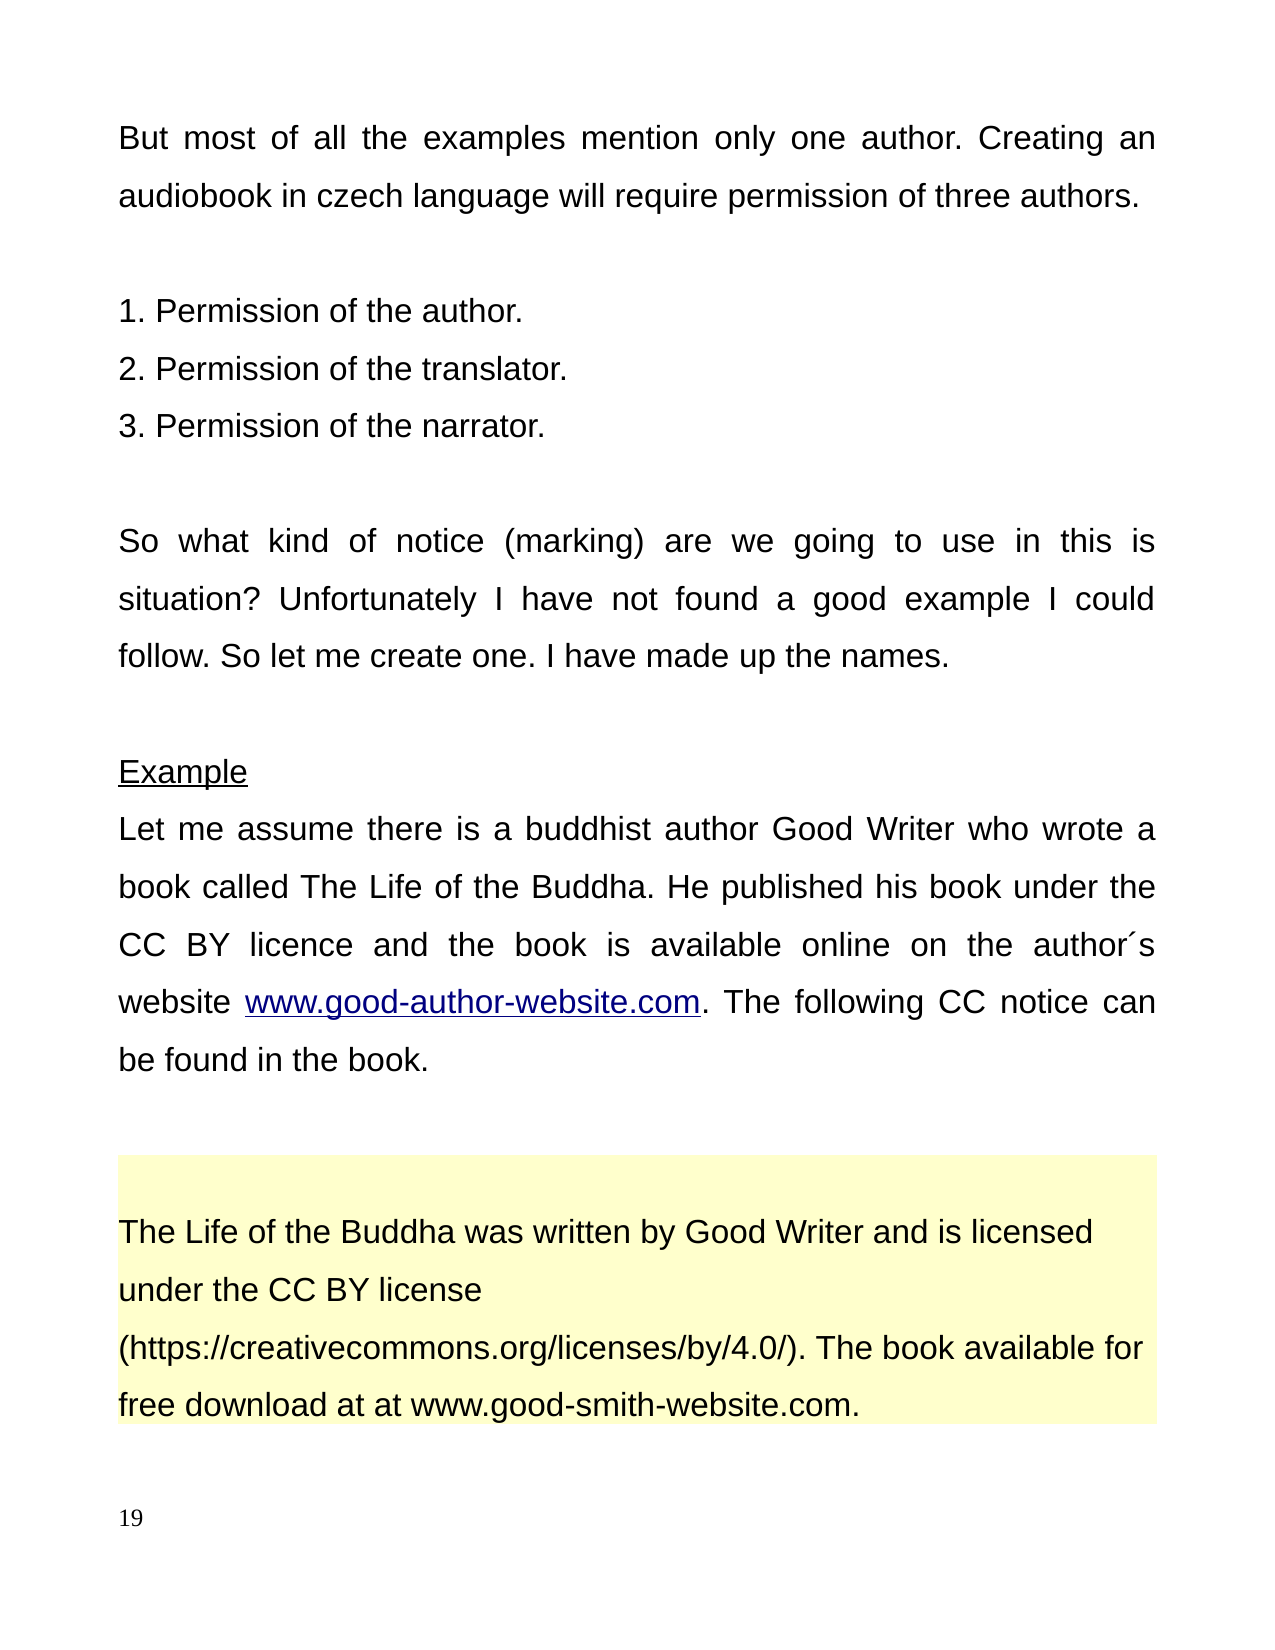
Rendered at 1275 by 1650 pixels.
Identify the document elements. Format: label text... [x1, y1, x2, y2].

text But most of all the examples mention only one author. Creating an audiobook in czech language will require permission of three authors. [118, 118, 1157, 214]
text 3. Permission of the narrator. [118, 406, 1157, 444]
text 2. Permission of the translator. [118, 348, 1157, 387]
text Example [118, 752, 1157, 790]
text Let me assume there is a buddhist author Good Writer who wrote a book called The Life of the Buddha. He published his book under the CC BY licence and the book is available online on the author´s website www.good-author-website.com. The following CC notice can be found in the book. [118, 809, 1157, 1078]
text The Life of the Buddha was written by Good Writer and is licensed under the CC BY license (https://creativecommons.org/licenses/by/4.0/). The book available for free download at at www.good-smith-website.com. [118, 1213, 1157, 1424]
text 1. Permission of the author. [118, 233, 1157, 329]
text So what kind of notice (marking) are we going to use in this is situation? Unfortunately I have not found a good example I could follow. So let me create one. I have made up the names. [118, 464, 1157, 675]
